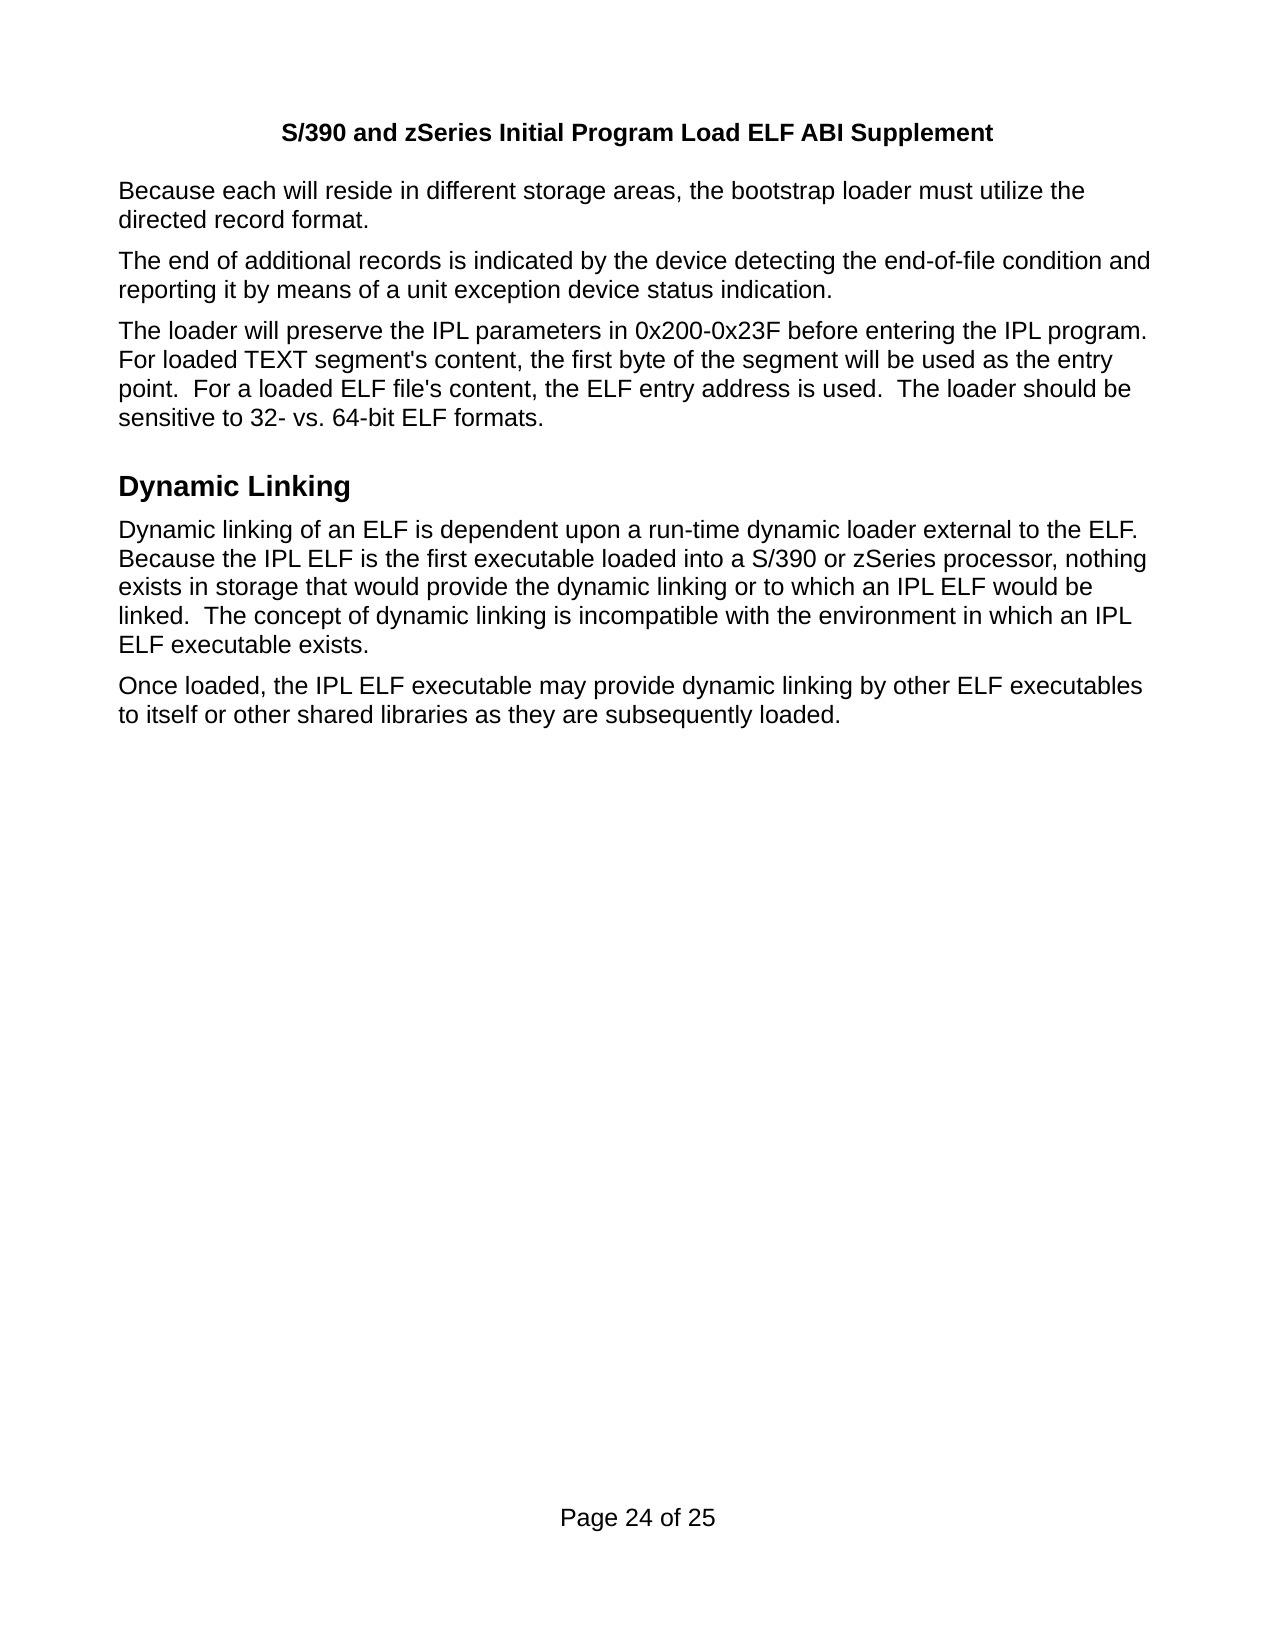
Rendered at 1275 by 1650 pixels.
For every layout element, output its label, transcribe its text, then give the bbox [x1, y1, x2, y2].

text Once loaded, the IPL ELF executable may provide dynamic linking by other ELF executables to itself or other shared libraries as they are subsequently loaded. [118, 671, 1157, 729]
text The loader will preserve the IPL parameters in 0x200-0x23F before entering the IPL program. For loaded TEXT segment's content, the first byte of the segment will be used as the entry point. For a loaded ELF file's content, the ELF entry address is used. The loader should be sensitive to 32- vs. 64-bit ELF formats. [118, 316, 1157, 431]
text The end of additional records is indicated by the device detecting the end-of-file condition and reporting it by means of a unit exception device status indication. [118, 246, 1157, 304]
text Dynamic linking of an ELF is dependent upon a run-time dynamic loader external to the ELF. Because the IPL ELF is the first executable loaded into a S/390 or zSeries processor, nothing exists in storage that would provide the dynamic linking or to which an IPL ELF would be linked. The concept of dynamic linking is incompatible with the environment in which an IPL ELF executable exists. [118, 515, 1157, 659]
text Because each will reside in different storage areas, the bootstrap loader must utilize the directed record format. [118, 176, 1157, 234]
subtitle Dynamic Linking [118, 469, 1157, 502]
